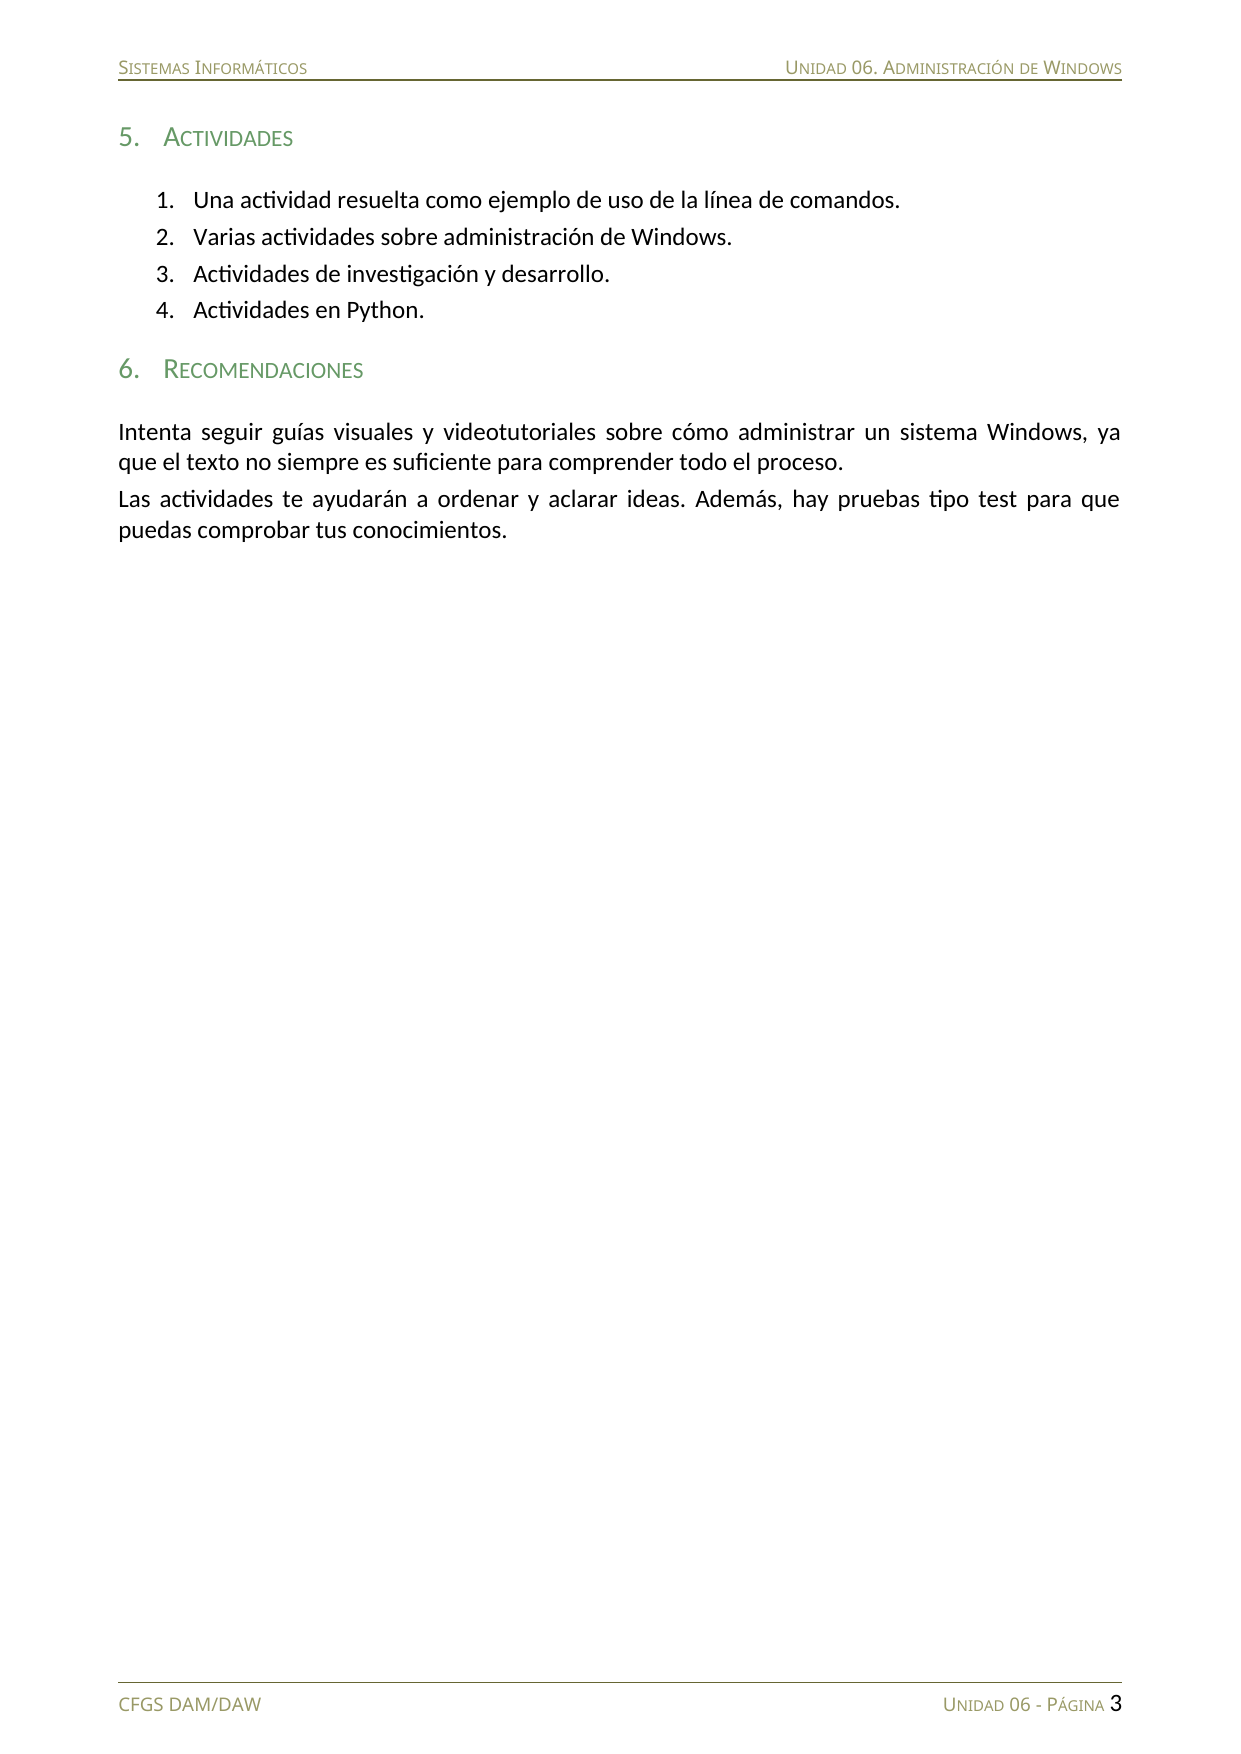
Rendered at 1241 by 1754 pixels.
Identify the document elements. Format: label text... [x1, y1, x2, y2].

subtitle Recomendaciones [118, 350, 1122, 386]
text Intenta seguir guías visuales y videotutoriales sobre cómo administrar un sistema Windows, ya que el texto no siempre es suficiente para comprender todo el proceso. [118, 416, 1122, 477]
list Una actividad resuelta como ejemplo de uso de la línea de comandos. [156, 184, 1122, 214]
subtitle Actividades [118, 118, 1122, 154]
list Actividades de investigación y desarrollo. [156, 258, 1122, 288]
list Varias actividades sobre administración de Windows. [156, 221, 1122, 251]
text Las actividades te ayudarán a ordenar y aclarar ideas. Además, hay pruebas tipo test para que puedas comprobar tus conocimientos. [118, 483, 1122, 544]
list Actividades en Python. [156, 295, 1122, 325]
